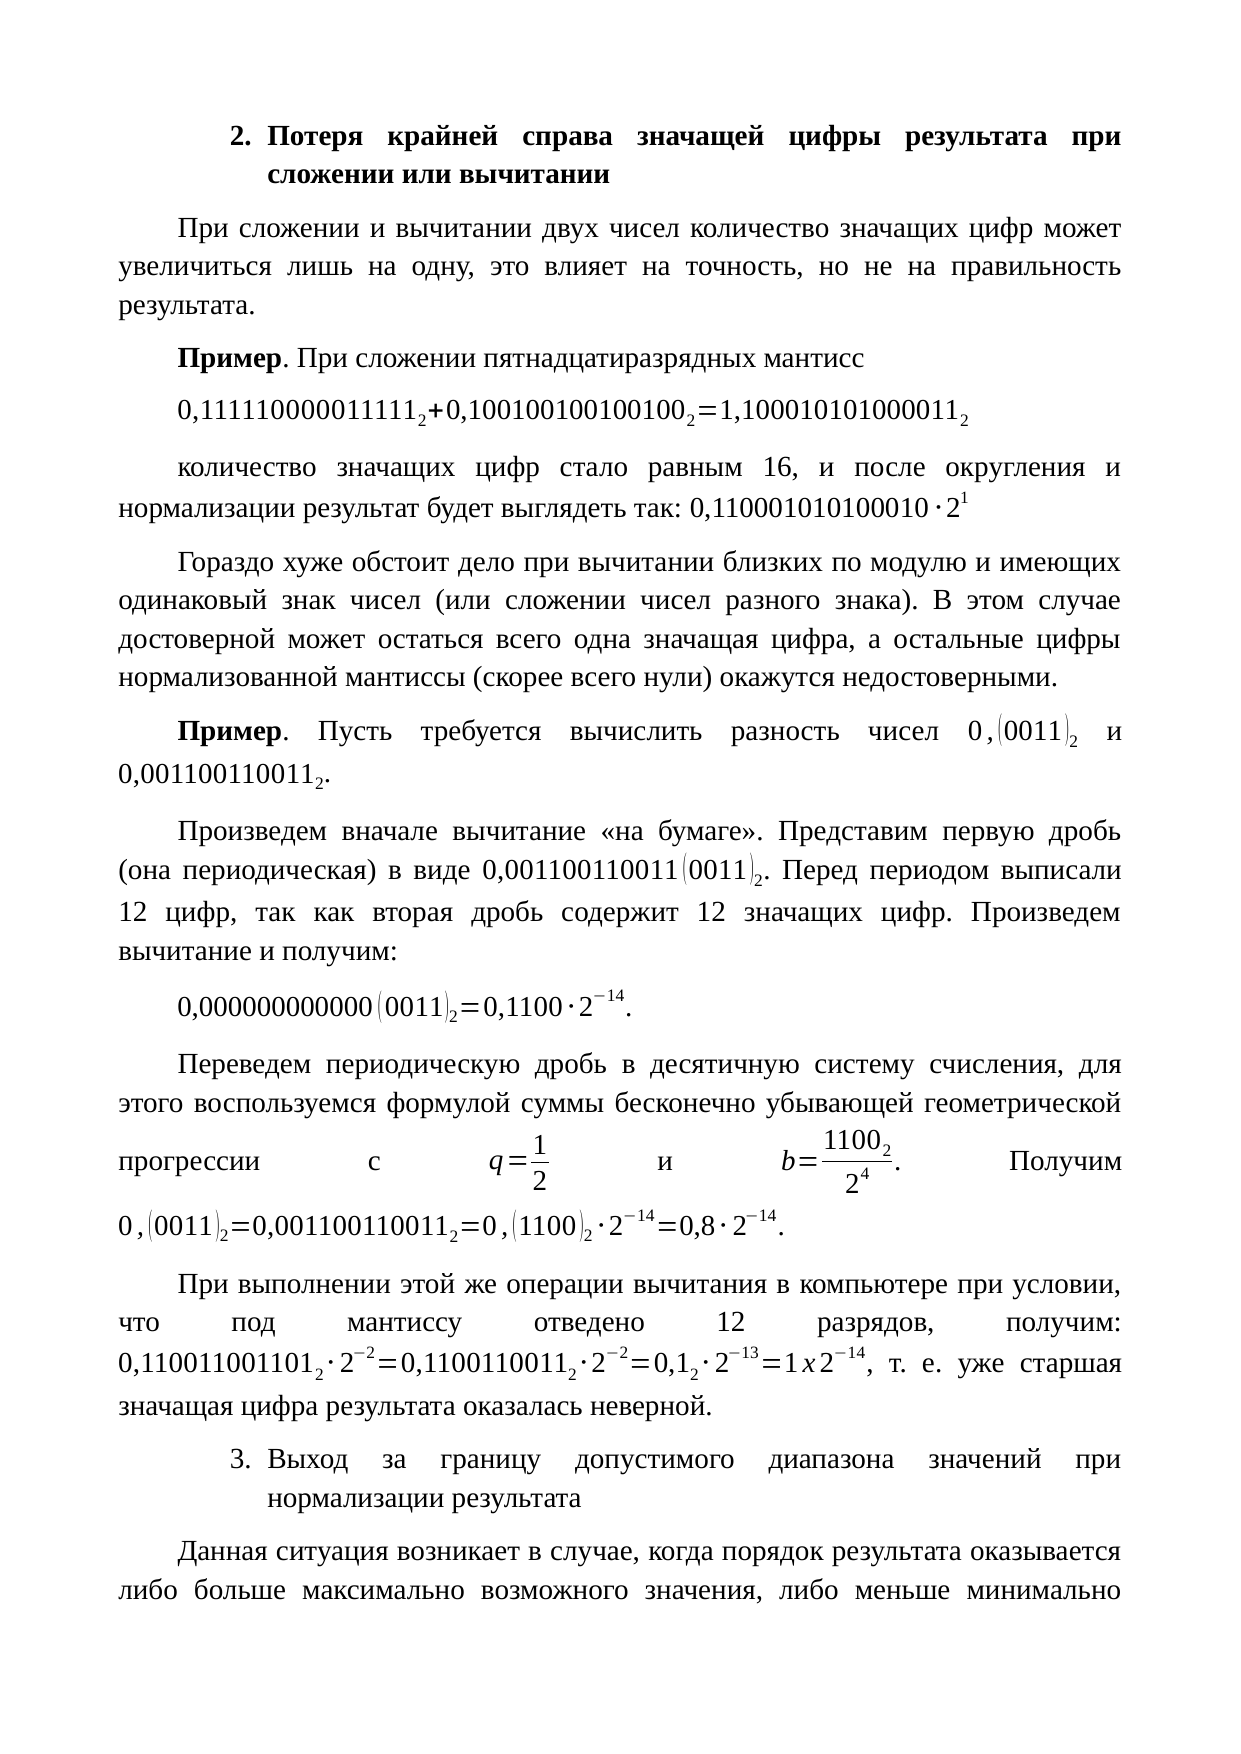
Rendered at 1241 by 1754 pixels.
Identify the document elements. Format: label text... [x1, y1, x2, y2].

text Пример. При сложении пятнадцатиразрядных мантисс [118, 340, 1122, 373]
text количество значащих цифр стало равным 16, и после округления и нормализации результат будет выглядеть так: [118, 449, 1122, 524]
text Произведем вначале вычитание «на бумаге». Представим первую дробь (она периодическая) в виде . Перед периодом выписали 12 цифр, так как вторая дробь содержит 12 значащих цифр. Произведем вычитание и получим: [118, 813, 1122, 967]
text Данная ситуация возникает в случае, когда порядок результата оказывается либо больше максимально возможного значения, либо меньше минимально [118, 1533, 1122, 1605]
text При выполнении этой же операции вычитания в компьютере при условии, что под мантиссу отведено 12 разрядов, получим: , т. е. уже старшая значащая цифра результата оказалась неверной. [118, 1266, 1122, 1422]
list Потеря крайней справа значащей цифры результата при сложении или вычитании [229, 118, 1122, 190]
text Гораздо хуже обстоит дело при вычитании близких по модулю и имеющих одинаковый знак чисел (или сложении чисел разного знака). В этом случае достоверной может остаться всего одна значащая цифра, а остальные цифры нормализованной мантиссы (скорее всего нули) окажутся недостоверными. [118, 544, 1122, 693]
text Пример. Пусть требуется вычислить разность чисел и . [118, 712, 1122, 793]
text . [118, 986, 1122, 1027]
list Выход за границу допустимого диапазона значений при нормализации результата [229, 1442, 1122, 1514]
text Переведем периодическую дробь в десятичную систему счисления, для этого воспользуемся формулой суммы бесконечно убывающей геометрической прогрессии с и . Получим . [118, 1046, 1122, 1246]
text При сложении и вычитании двух чисел количество значащих цифр может увеличиться лишь на одну, это влияет на точность, но не на правильность результата. [118, 210, 1122, 320]
